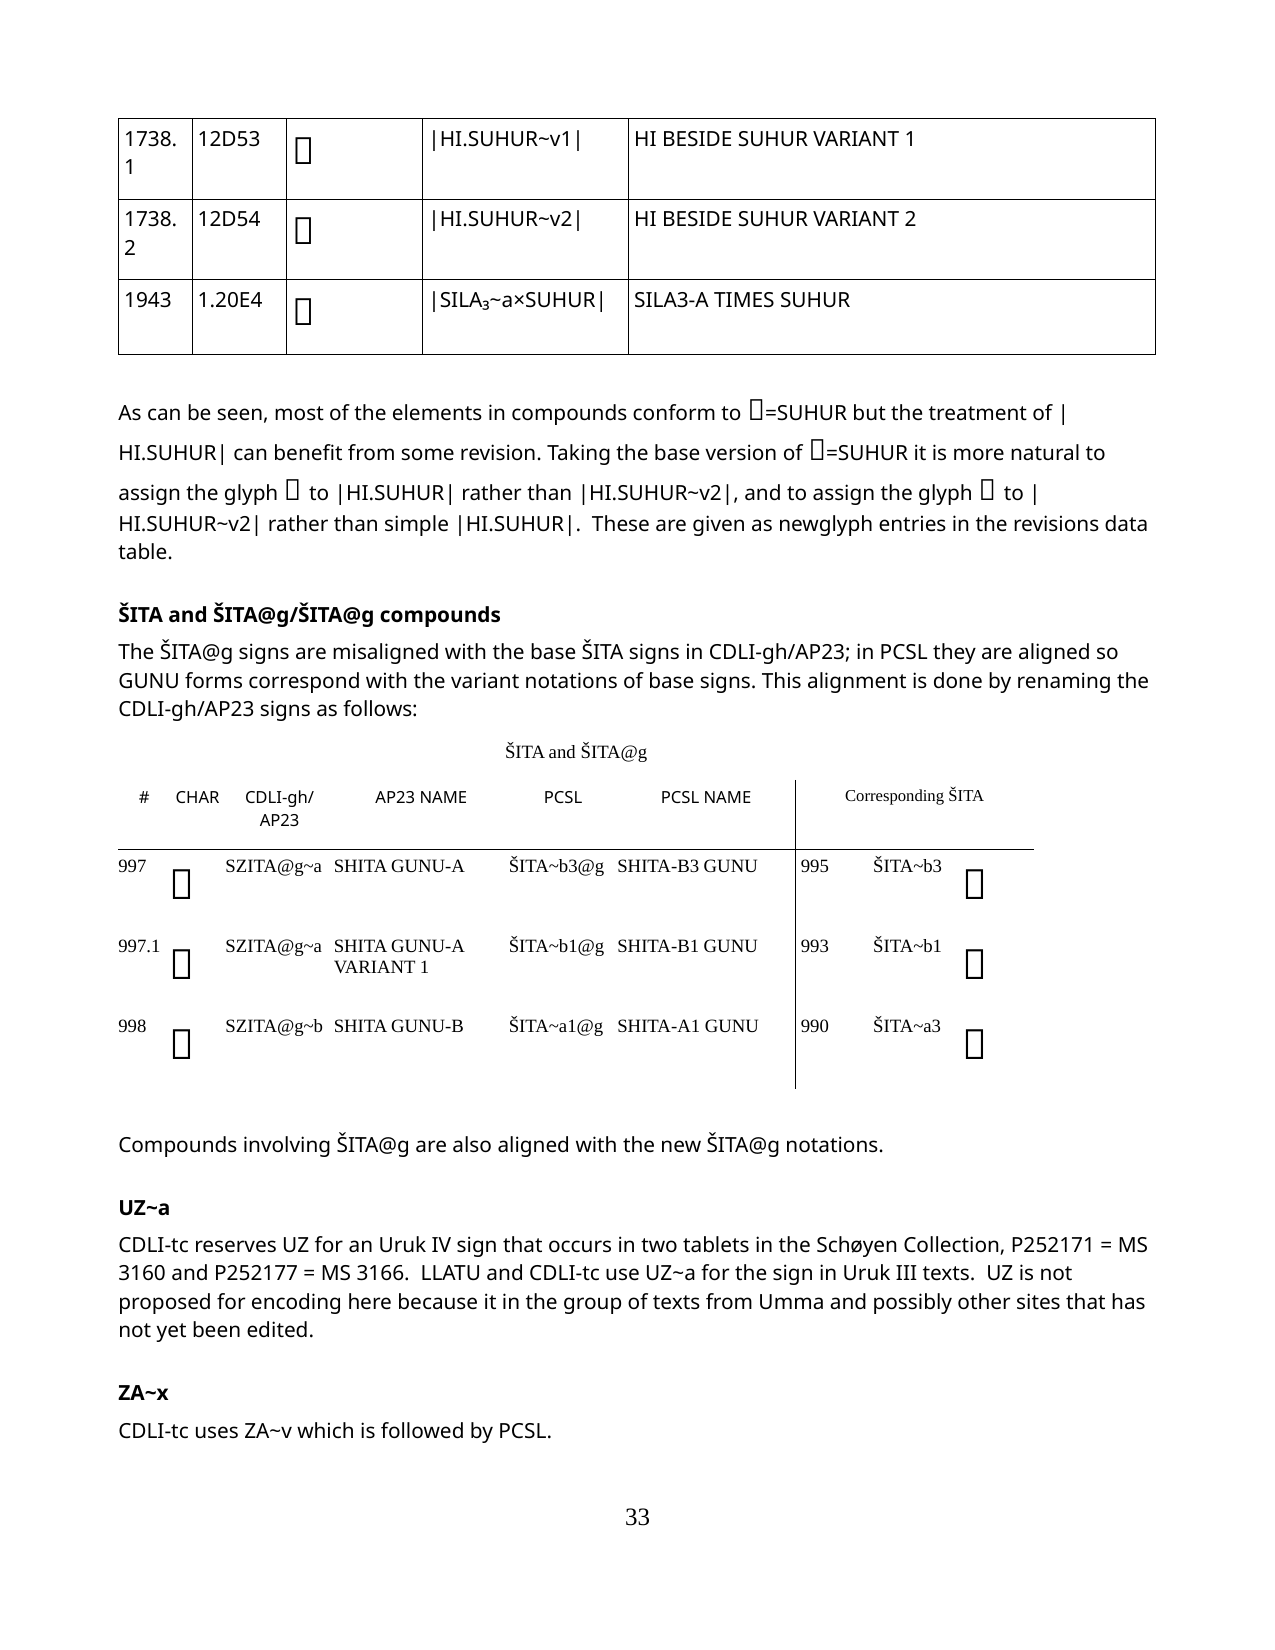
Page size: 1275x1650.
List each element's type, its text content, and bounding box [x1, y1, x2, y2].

table_cell SHITA-A1 GUNU [617, 1009, 795, 1089]
table_cell SZITA@g~a [225, 929, 333, 1009]
table_cell 𒧽 [956, 929, 1034, 1009]
table_cell 1943 [119, 280, 192, 353]
table_cell 𒨃 [170, 1009, 225, 1089]
table_cell |HI.SUHUR~v2| [423, 200, 628, 279]
table_cell SHITA GUNU-A [334, 850, 508, 929]
table_cell HI BESIDE SUHUR VARIANT 1 [629, 119, 1155, 198]
table_cell |HI.SUHUR~v1| [423, 119, 628, 198]
text Compounds involving ŠITA@g are also aligned with the new ŠITA@g notations. [118, 1130, 1157, 1158]
table_cell PCSL [509, 780, 617, 849]
table_cell 𒸩 [287, 280, 422, 353]
table_cell SZITA@g~a [225, 850, 333, 929]
table_cell 997 [118, 850, 169, 929]
table_cell |SILA₃~a×SUHUR| [423, 280, 628, 353]
subtitle UZ~a [118, 1193, 1157, 1221]
text CDLI-tc reserves UZ for an Uruk IV sign that occurs in two tablets in the Schøyen Collection, P252171 = MS 3160 and P252177 = MS 3166. LLATU and CDLI-tc use UZ~a for the sign in Uruk III texts. UZ is not proposed for encoding here because it in the group of texts from Umma and possibly other sites that has not yet been edited. [118, 1230, 1157, 1344]
table_cell AP23 NAME [334, 780, 508, 849]
table_cell 𒵔 [287, 200, 422, 279]
table_cell 995 [796, 850, 867, 929]
table_cell CDLI-gh/AP23 [225, 780, 333, 849]
table_cell ŠITA~b1@g [509, 929, 617, 1009]
table_cell 993 [796, 929, 867, 1009]
table_cell 1738.2 [119, 200, 192, 279]
table_cell ŠITA~a3 [867, 1009, 956, 1089]
table_cell 997.1 [118, 929, 169, 1009]
table_cell PCSL NAME [617, 780, 795, 849]
table_cell 998 [118, 1009, 169, 1089]
table_cell ŠITA~b3 [867, 850, 956, 929]
table_cell 𒵓 [287, 119, 422, 198]
table_cell Corresponding ŠITA [796, 780, 1034, 849]
table_cell 𒨂 [170, 929, 225, 1009]
table_cell 𒨁 [170, 850, 225, 929]
table_cell 990 [796, 1009, 867, 1089]
table_cell 1738.1 [119, 119, 192, 198]
table_cell 1.20E4 [193, 280, 286, 353]
table_cell HI BESIDE SUHUR VARIANT 2 [629, 200, 1155, 279]
table_cell ŠITA~b1 [867, 929, 956, 1009]
table_cell 𒧿 [956, 850, 1034, 929]
text CDLI-tc uses ZA~v which is followed by PCSL. [118, 1416, 1157, 1444]
table_cell SHITA GUNU-A VARIANT 1 [334, 929, 508, 1009]
subtitle ZA~x [118, 1378, 1157, 1407]
table_cell # [118, 780, 169, 849]
subtitle ŠITA and ŠITA@g/ŠITA@g compounds [118, 600, 1157, 628]
table_cell 𒧺 [956, 1009, 1034, 1089]
table_cell SHITA GUNU-B [334, 1009, 508, 1089]
table_cell SHITA-B1 GUNU [617, 929, 795, 1009]
table_cell ŠITA~a1@g [509, 1009, 617, 1089]
text The ŠITA@g signs are misaligned with the base ŠITA signs in CDLI-gh/AP23; in PCSL they are aligned so GUNU forms correspond with the variant notations of base signs. This alignment is done by renaming the CDLI-gh/AP23 signs as follows: [118, 637, 1157, 723]
table_cell CHAR [170, 780, 225, 849]
table_cell 12D54 [193, 200, 286, 279]
table_header ŠITA and ŠITA@g [118, 735, 1034, 780]
table_cell SHITA-B3 GUNU [617, 850, 795, 929]
table_cell SZITA@g~b [225, 1009, 333, 1089]
table_cell SILA3-A TIMES SUHUR [629, 280, 1155, 353]
table_cell 12D53 [193, 119, 286, 198]
text As can be seen, most of the elements in compounds conform to 𒩃=SUHUR but the treatment of |HI.SUHUR| can benefit from some revision. Taking the base version of 𒩃=SUHUR it is more natural to assign the glyph 𒵔 to |HI.SUHUR| rather than |HI.SUHUR~v2|, and to assign the glyph 𒵒 to |HI.SUHUR~v2| rather than simple |HI.SUHUR|. These are given as newglyph entries in the revisions data table. [118, 390, 1157, 566]
table_cell ŠITA~b3@g [509, 850, 617, 929]
